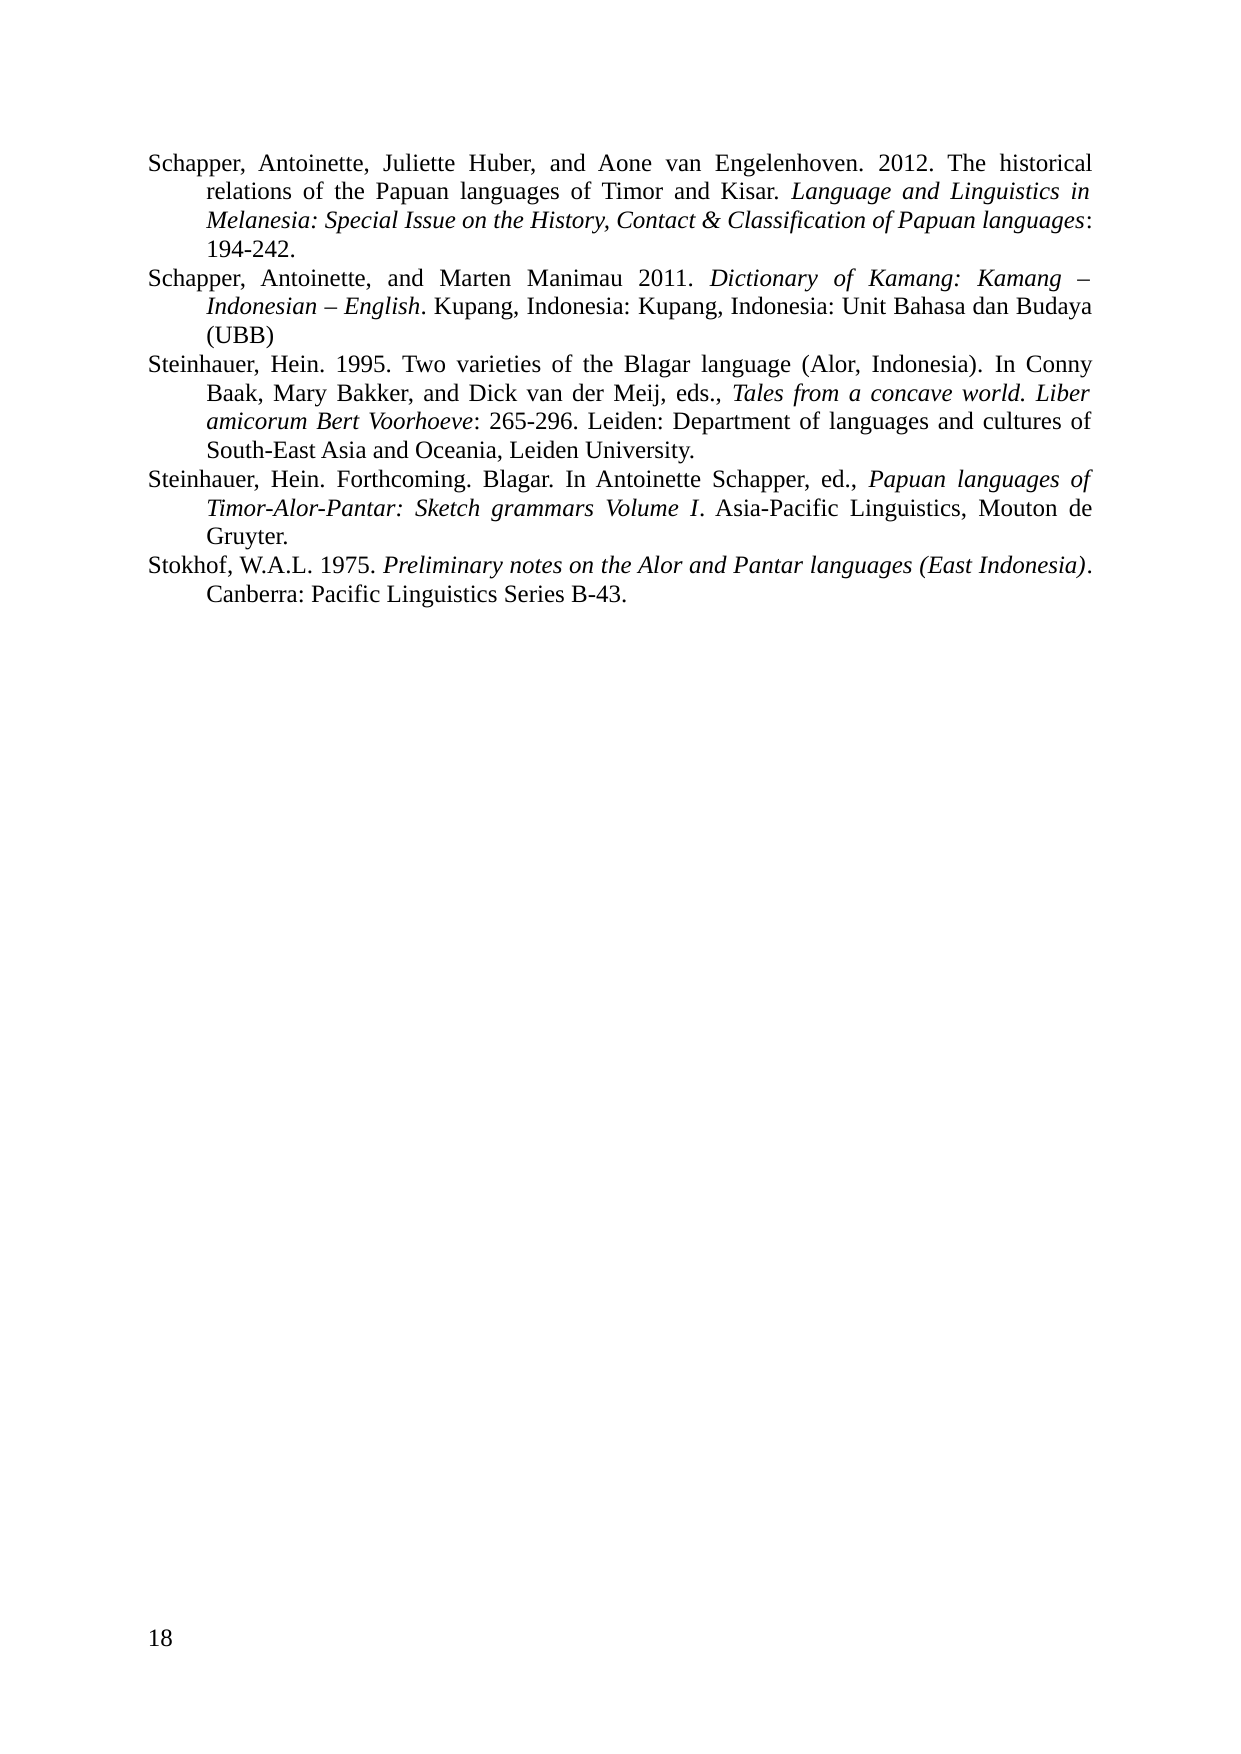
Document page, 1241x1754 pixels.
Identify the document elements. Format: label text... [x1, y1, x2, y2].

text Steinhauer, Hein. 1995. Two varieties of the Blagar language (Alor, Indonesia). In Conny Baak, Mary Bakker, and Dick van der Meij, eds., Tales from a concave world. Liber amicorum Bert Voorhoeve: 265-296. Leiden: Department of languages and cultures of South-East Asia and Oceania, Leiden University. [148, 349, 1093, 464]
text Stokhof, W.A.L. 1975. Preliminary notes on the Alor and Pantar languages (East Indonesia). Canberra: Pacific Linguistics Series B-43. [148, 550, 1093, 608]
text Schapper, Antoinette, and Marten Manimau 2011. Dictionary of Kamang: Kamang – Indonesian – English. Kupang, Indonesia: Kupang, Indonesia: Unit Bahasa dan Budaya (UBB) [148, 263, 1093, 349]
text Steinhauer, Hein. Forthcoming. Blagar. In Antoinette Schapper, ed., Papuan languages of Timor-Alor-Pantar: Sketch grammars Volume I. Asia-Pacific Linguistics, Mouton de Gruyter. [148, 464, 1093, 550]
text Schapper, Antoinette, Juliette Huber, and Aone van Engelenhoven. 2012. The historical relations of the Papuan languages of Timor and Kisar. Language and Linguistics in Melanesia: Special Issue on the History, Contact & Classification of Papuan languages: 194-242. [148, 148, 1093, 263]
